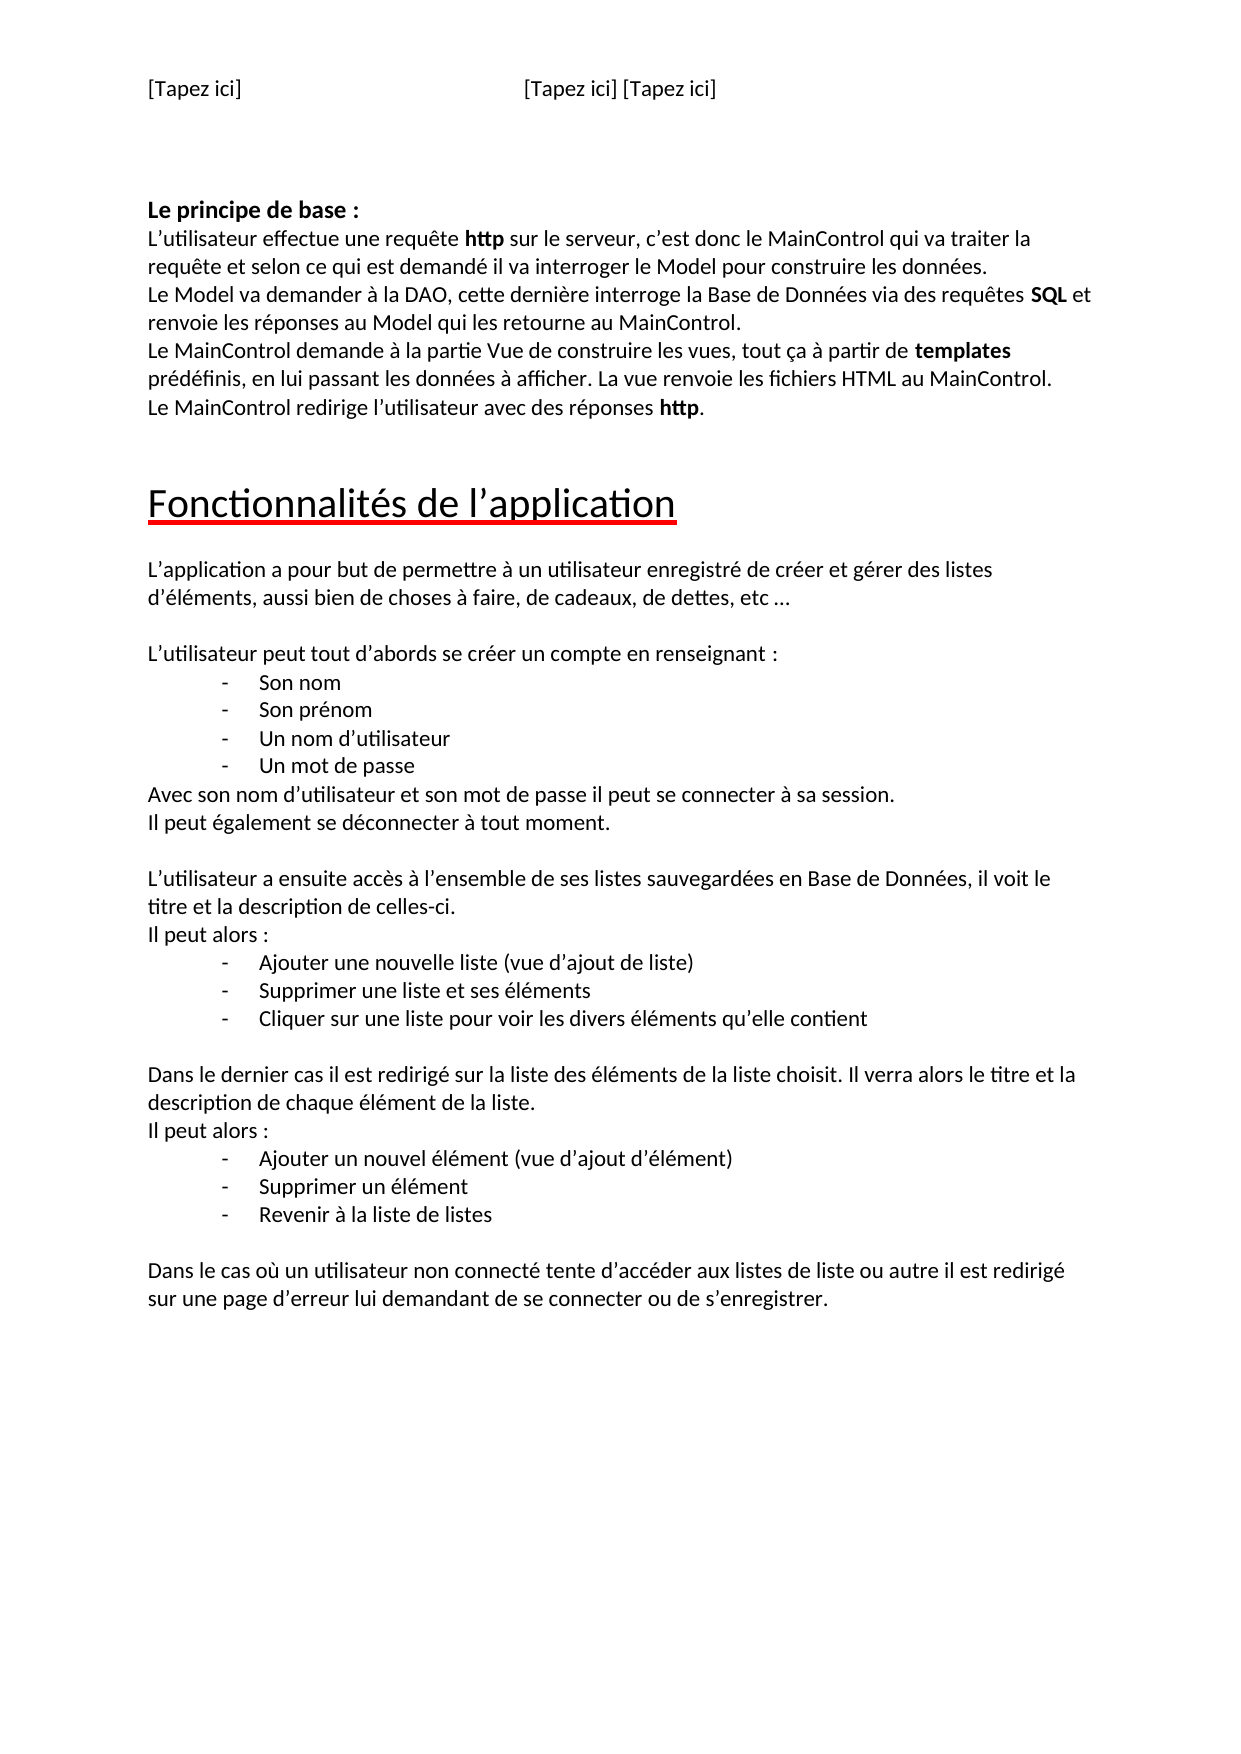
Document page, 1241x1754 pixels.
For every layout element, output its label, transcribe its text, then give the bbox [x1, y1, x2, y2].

text Le MainControl redirige l’utilisateur avec des réponses http. [148, 393, 1093, 421]
text L’utilisateur effectue une requête http sur le serveur, c’est donc le MainControl qui va traiter la requête et selon ce qui est demandé il va interroger le Model pour construire les données. [148, 224, 1093, 281]
text L’application a pour but de permettre à un utilisateur enregistré de créer et gérer des listes d’éléments, aussi bien de choses à faire, de cadeaux, de dettes, etc … [148, 556, 1093, 612]
text Fonctionnalités de l’application [148, 477, 1093, 527]
list Ajouter une nouvelle liste (vue d’ajout de liste) [221, 948, 1093, 976]
text Il peut alors : [148, 1116, 1093, 1144]
text Le MainControl demande à la partie Vue de construire les vues, tout ça à partir de templates prédéfinis, en lui passant les données à afficher. La vue renvoie les fichiers HTML au MainControl. [148, 337, 1093, 393]
text Il peut alors : [148, 920, 1093, 948]
text L’utilisateur peut tout d’abords se créer un compte en renseignant : [148, 639, 1093, 668]
list Son nom [221, 668, 1093, 696]
list Supprimer une liste et ses éléments [221, 976, 1093, 1004]
text Avec son nom d’utilisateur et son mot de passe il peut se connecter à sa session. [148, 780, 1093, 808]
list Revenir à la liste de listes [221, 1200, 1093, 1228]
list Ajouter un nouvel élément (vue d’ajout d’élément) [221, 1144, 1093, 1172]
list Cliquer sur une liste pour voir les divers éléments qu’elle contient [221, 1004, 1093, 1032]
list Un mot de passe [221, 752, 1093, 780]
list Un nom d’utilisateur [221, 724, 1093, 752]
text Il peut également se déconnecter à tout moment. [148, 808, 1093, 836]
text Dans le dernier cas il est redirigé sur la liste des éléments de la liste choisit. Il verra alors le titre et la description de chaque élément de la liste. [148, 1060, 1093, 1116]
list Son prénom [221, 696, 1093, 724]
text Le principe de base : [148, 194, 1093, 224]
list Supprimer un élément [221, 1172, 1093, 1200]
text L’utilisateur a ensuite accès à l’ensemble de ses listes sauvegardées en Base de Données, il voit le titre et la description de celles-ci. [148, 864, 1093, 920]
text Dans le cas où un utilisateur non connecté tente d’accéder aux listes de liste ou autre il est redirigé sur une page d’erreur lui demandant de se connecter ou de s’enregistrer. [148, 1256, 1093, 1312]
text Le Model va demander à la DAO, cette dernière interroge la Base de Données via des requêtes SQL et renvoie les réponses au Model qui les retourne au MainControl. [148, 281, 1093, 337]
